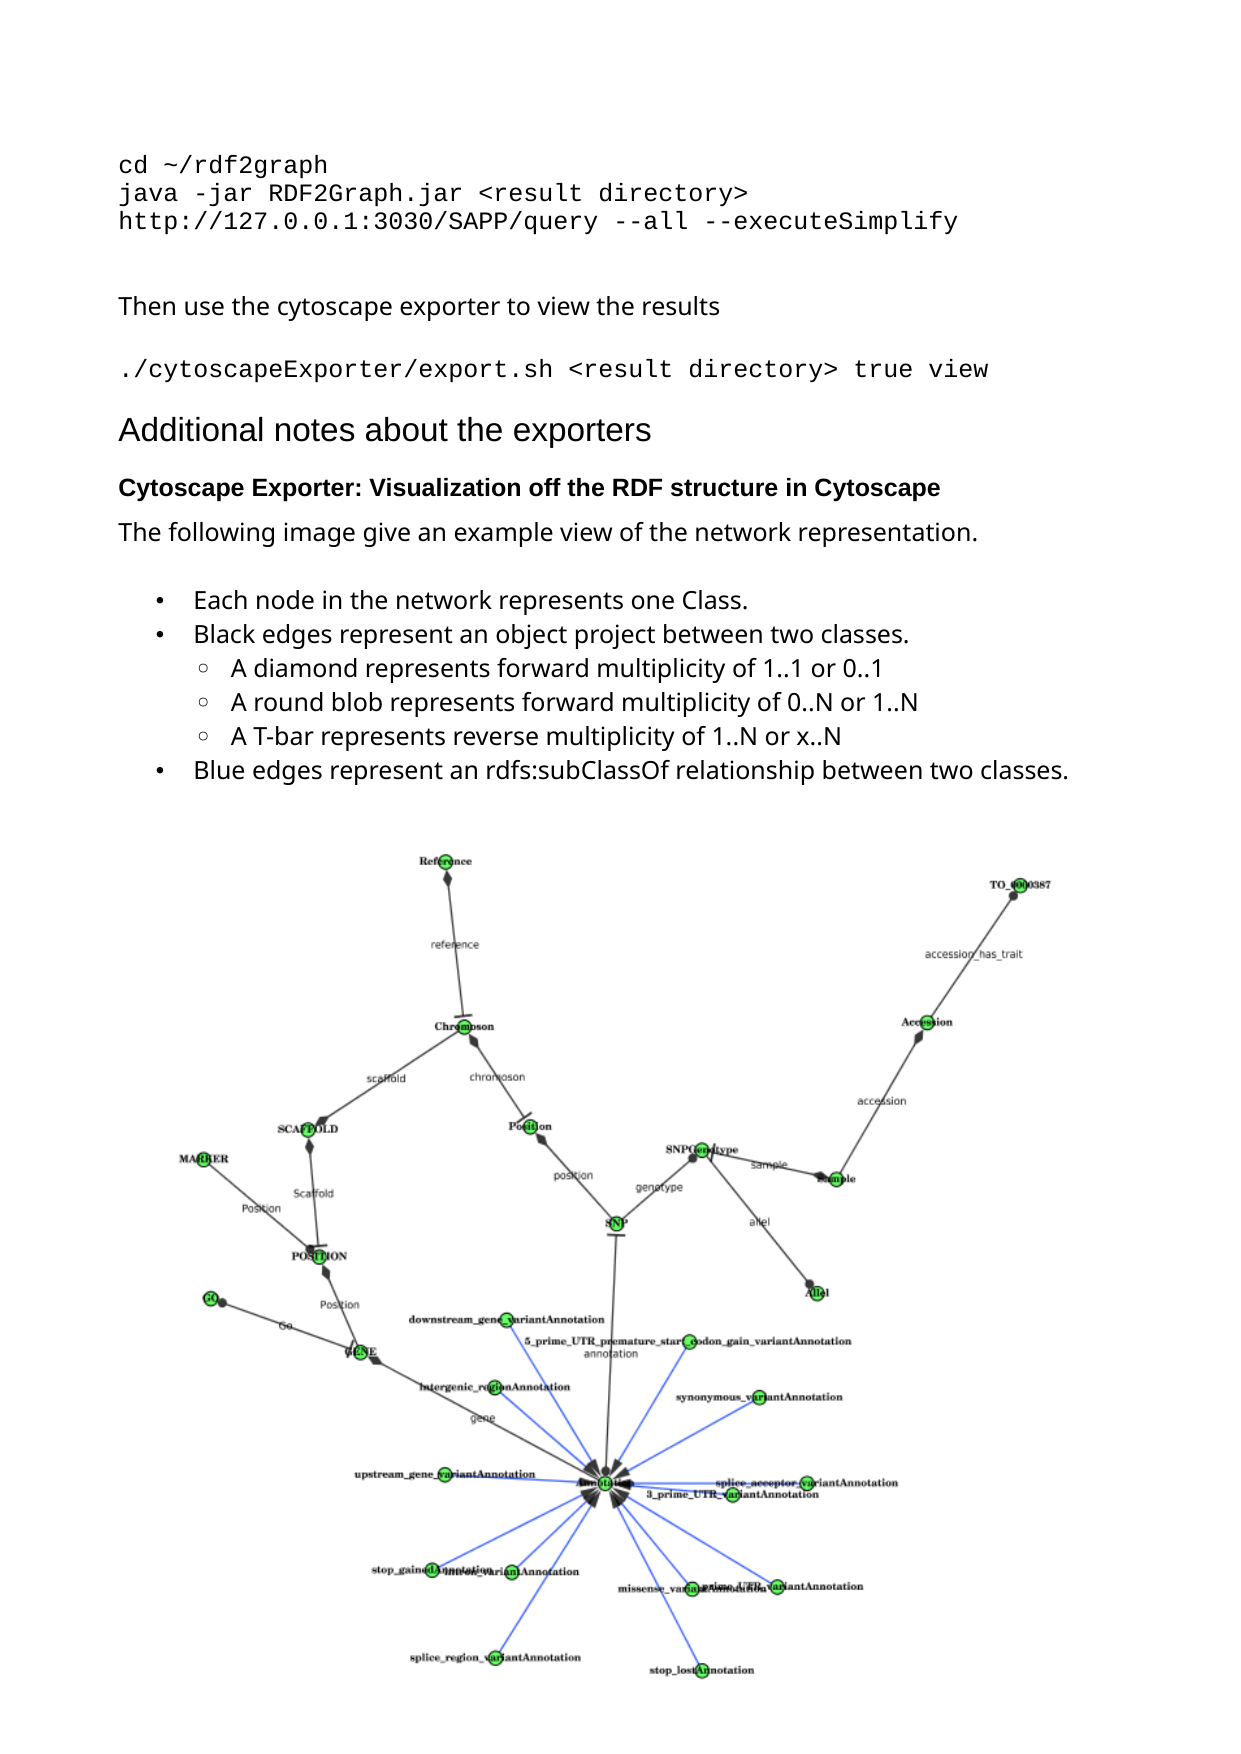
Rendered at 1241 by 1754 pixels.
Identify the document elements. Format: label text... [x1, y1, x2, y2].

text The following image give an example view of the network representation. [118, 514, 1122, 548]
text Then use the cytoscape exporter to view the results [118, 288, 1122, 322]
list A round blob represents forward multiplicity of 0..N or 1..N [193, 685, 1122, 719]
list Black edges represent an object project between two classes. [156, 617, 1122, 651]
list Blue edges represent an rdfs:subClassOf relationship between two classes. [156, 753, 1122, 787]
list A diamond represents forward multiplicity of 1..1 or 0..1 [193, 651, 1122, 685]
text cd ~/rdf2graph [118, 152, 1122, 181]
picture [170, 837, 1070, 1690]
subtitle Cytoscape Exporter: Visualization off the RDF structure in Cytoscape [118, 473, 1122, 502]
text java -jar RDF2Graph.jar <result directory> http://127.0.0.1:3030/SAPP/query --all --executeSimplify [118, 181, 1122, 237]
list Each node in the network represents one Class. [156, 582, 1122, 617]
subtitle Additional notes about the exporters [118, 410, 1122, 448]
text ./cytoscapeExporter/export.sh <result directory> true view [118, 356, 1122, 385]
list A T-bar represents reverse multiplicity of 1..N or x..N [193, 719, 1122, 753]
